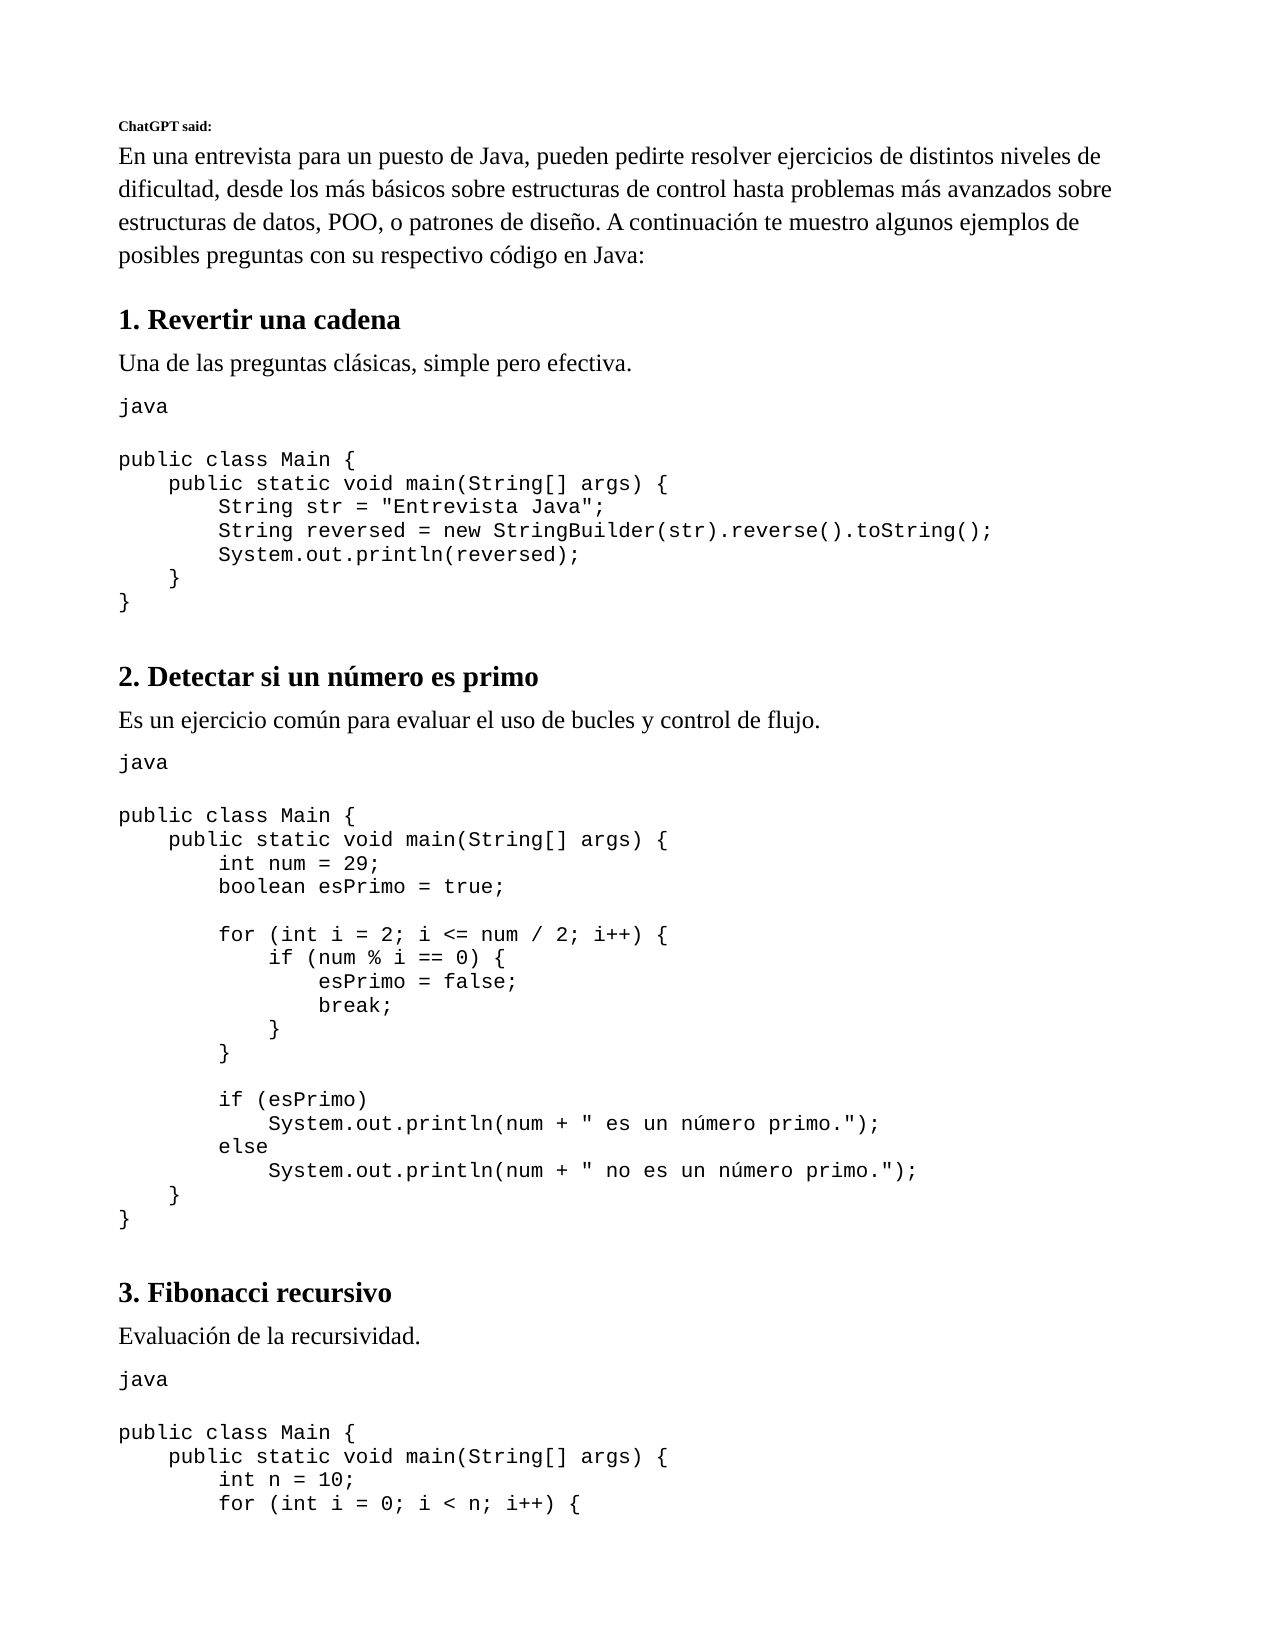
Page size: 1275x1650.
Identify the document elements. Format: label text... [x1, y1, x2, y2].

text int n = 10; [118, 1469, 1157, 1493]
text if (num % i == 0) { [118, 947, 1157, 971]
text System.out.println(num + " no es un número primo."); [118, 1160, 1157, 1184]
text String str = "Entrevista Java"; [118, 496, 1157, 520]
text java [118, 1369, 1157, 1392]
text public static void main(String[] args) { [118, 829, 1157, 853]
text public class Main { [118, 806, 1157, 829]
text int num = 29; [118, 853, 1157, 876]
text En una entrevista para un puesto de Java, pueden pedirte resolver ejercicios de distintos niveles de dificultad, desde los más básicos sobre estructuras de control hasta problemas más avanzados sobre estructuras de datos, POO, o patrones de diseño. A continuación te muestro algunos ejemplos de posibles preguntas con su respectivo código en Java: [118, 141, 1157, 269]
text } [118, 1184, 1157, 1207]
text break; [118, 995, 1157, 1018]
text System.out.println(num + " es un número primo."); [118, 1113, 1157, 1137]
text System.out.println(reversed); [118, 544, 1157, 567]
text } [118, 591, 1157, 615]
text String reversed = new StringBuilder(str).reverse().toString(); [118, 520, 1157, 544]
subtitle 1. Revertir una cadena [118, 302, 1157, 336]
text public static void main(String[] args) { [118, 473, 1157, 496]
subtitle 3. Fibonacci recursivo [118, 1275, 1157, 1309]
text } [118, 1018, 1157, 1042]
text esPrimo = false; [118, 971, 1157, 995]
subtitle ChatGPT said: [118, 118, 1157, 135]
text boolean esPrimo = true; [118, 876, 1157, 900]
text java [118, 396, 1157, 420]
text Evaluación de la recursividad. [118, 1321, 1157, 1350]
text } [118, 1207, 1157, 1231]
text public class Main { [118, 449, 1157, 473]
text java [118, 752, 1157, 776]
text } [118, 1042, 1157, 1066]
text public class Main { [118, 1422, 1157, 1446]
subtitle 2. Detectar si un número es primo [118, 659, 1157, 692]
text Una de las preguntas clásicas, simple pero efectiva. [118, 348, 1157, 377]
text else [118, 1137, 1157, 1160]
text for (int i = 2; i <= num / 2; i++) { [118, 924, 1157, 947]
text } [118, 567, 1157, 591]
text if (esPrimo) [118, 1089, 1157, 1113]
text for (int i = 0; i < n; i++) { [118, 1493, 1157, 1517]
text Es un ejercicio común para evaluar el uso de bucles y control de flujo. [118, 705, 1157, 733]
text public static void main(String[] args) { [118, 1446, 1157, 1469]
